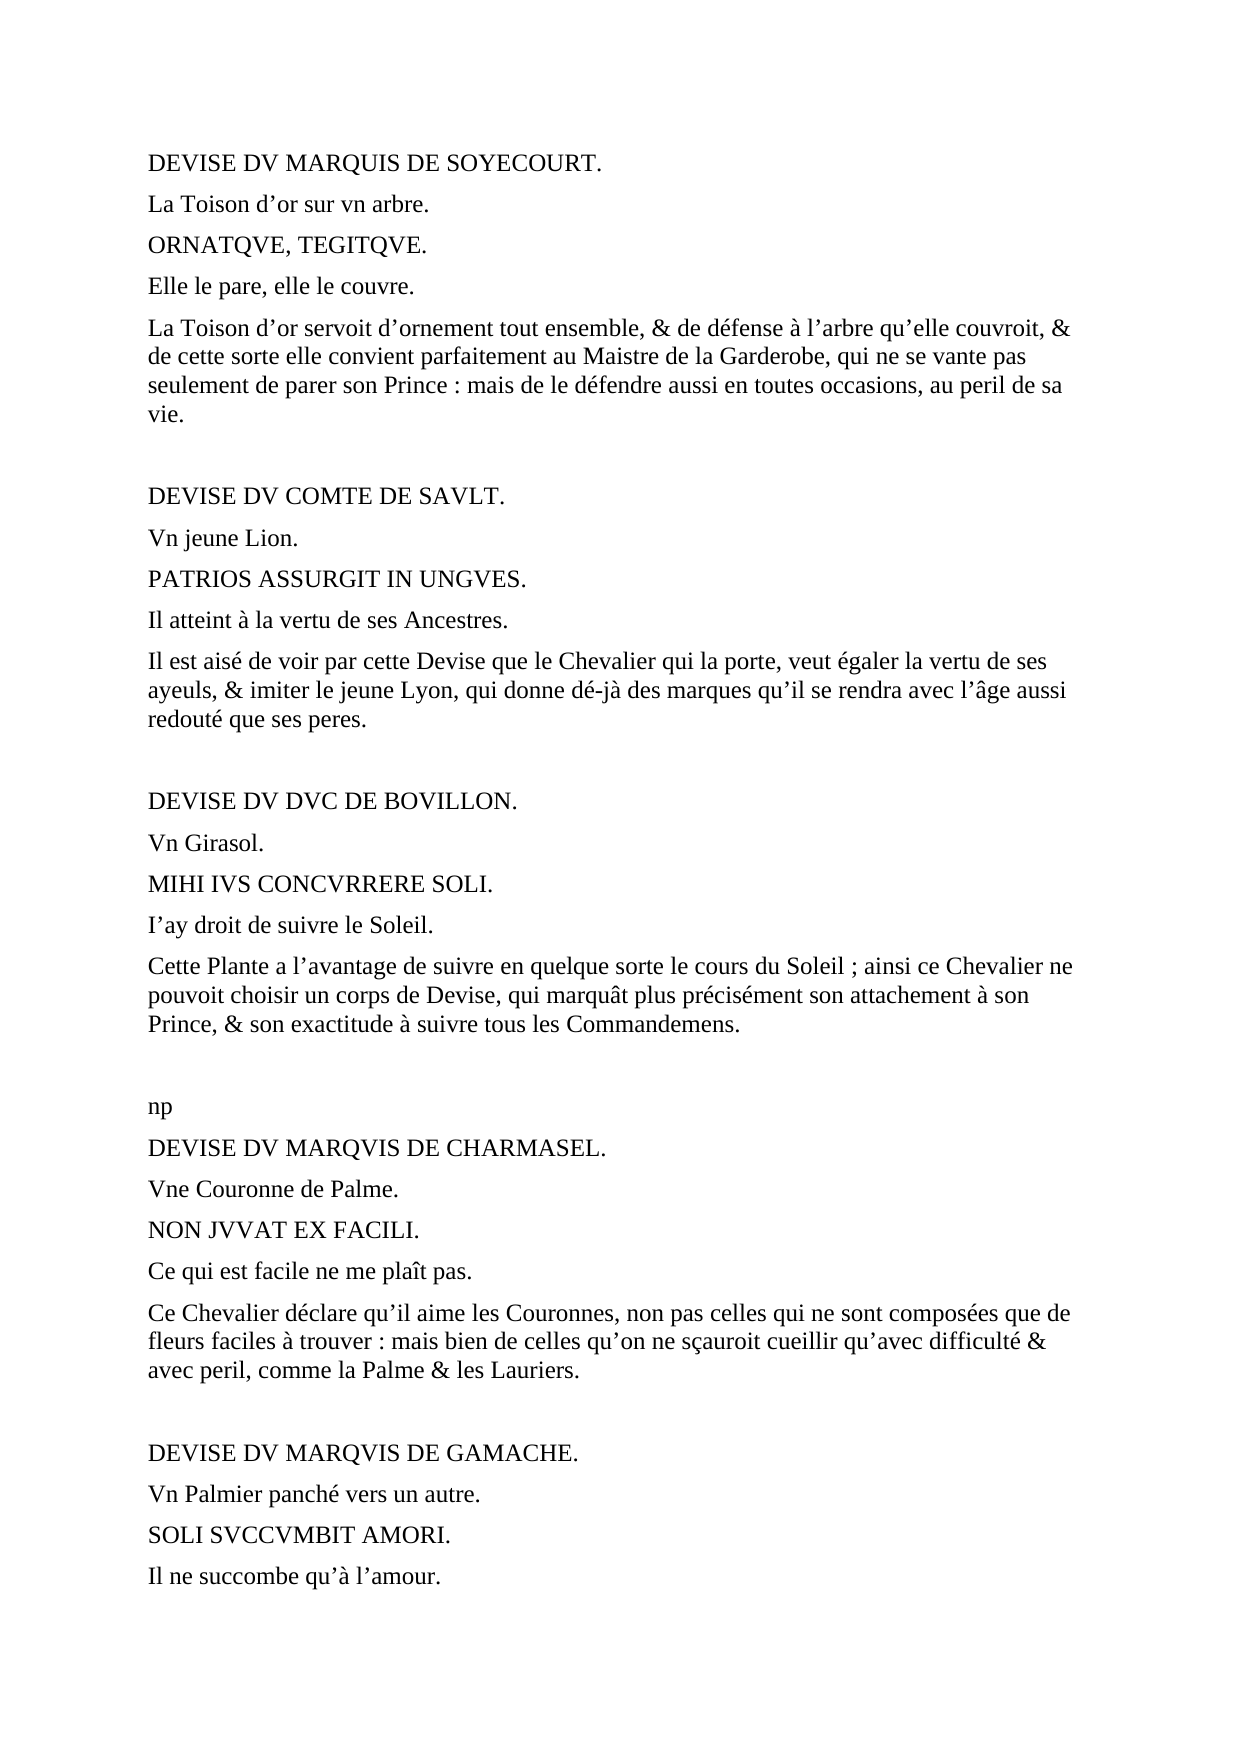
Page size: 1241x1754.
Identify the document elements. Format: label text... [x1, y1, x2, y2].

text np [148, 1091, 1093, 1120]
text Il atteint à la vertu de ses Ancestres. [148, 605, 1093, 634]
text Ce Chevalier déclare qu’il aime les Couronnes, non pas celles qui ne sont composées que de fleurs faciles à trouver : mais bien de celles qu’on ne sçauroit cueillir qu’avec difficulté & avec peril, comme la Palme & les Lauriers. [148, 1298, 1093, 1384]
text DEVISE DV COMTE DE SAVLT. [148, 481, 1093, 510]
text Il est aisé de voir par cette Devise que le Chevalier qui la porte, veut égaler la vertu de ses ayeuls, & imiter le jeune Lyon, qui donne dé-jà des marques qu’il se rendra avec l’âge aussi redouté que ses peres. [148, 646, 1093, 733]
text La Toison d’or sur vn arbre. [148, 189, 1093, 218]
text Vn jeune Lion. [148, 523, 1093, 551]
text Vn Palmier panché vers un autre. [148, 1479, 1093, 1508]
text DEVISE DV DVC DE BOVILLON. [148, 786, 1093, 815]
text I’ay droit de suivre le Soleil. [148, 910, 1093, 939]
text DEVISE DV MARQVIS DE CHARMASEL. [148, 1133, 1093, 1161]
text DEVISE DV MARQVIS DE GAMACHE. [148, 1438, 1093, 1466]
text Vne Couronne de Palme. [148, 1174, 1093, 1203]
text DEVISE DV MARQUIS DE SOYECOURT. [148, 148, 1093, 176]
text NON JVVAT EX FACILI. [148, 1215, 1093, 1244]
text La Toison d’or servoit d’ornement tout ensemble, & de défense à l’arbre qu’elle couvroit, & de cette sorte elle convient parfaitement au Maistre de la Garderobe, qui ne se vante pas seulement de parer son Prince : mais de le défendre aussi en toutes occasions, au peril de sa vie. [148, 313, 1093, 428]
text Vn Girasol. [148, 828, 1093, 856]
text Ce qui est facile ne me plaît pas. [148, 1256, 1093, 1285]
text SOLI SVCCVMBIT AMORI. [148, 1520, 1093, 1549]
text PATRIOS ASSURGIT IN UNGVES. [148, 564, 1093, 593]
text Il ne succombe qu’à l’amour. [148, 1561, 1093, 1590]
text Elle le pare, elle le couvre. [148, 271, 1093, 300]
text MIHI IVS CONCVRRERE SOLI. [148, 869, 1093, 898]
text Cette Plante a l’avantage de suivre en quelque sorte le cours du Soleil ; ainsi ce Chevalier ne pouvoit choisir un corps de Devise, qui marquât plus précisément son attachement à son Prince, & son exactitude à suivre tous les Commandemens. [148, 951, 1093, 1038]
text ORNATQVE, TEGITQVE. [148, 230, 1093, 259]
